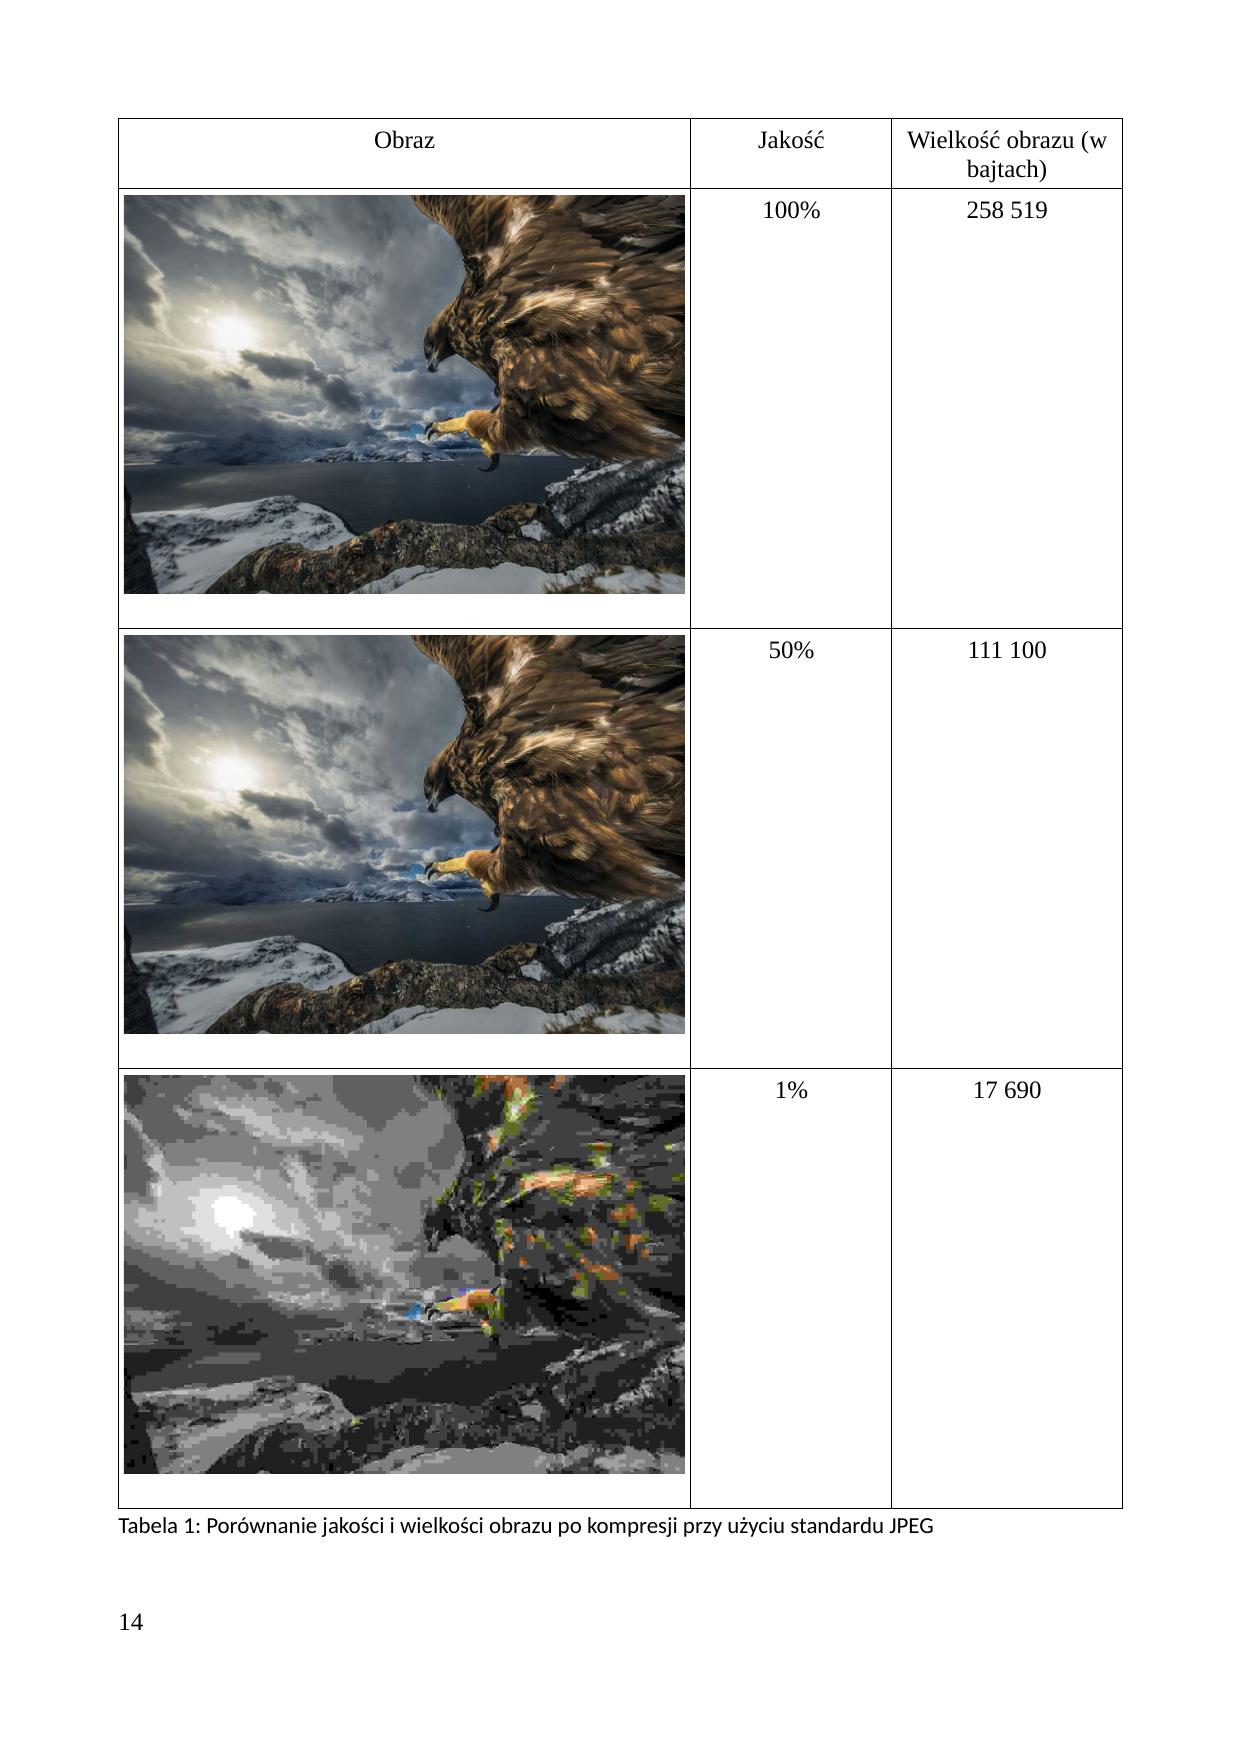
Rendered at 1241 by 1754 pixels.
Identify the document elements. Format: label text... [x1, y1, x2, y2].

table_cell 1% [691, 1069, 891, 1508]
table_cell [119, 629, 690, 1068]
table_cell 111 100 [892, 629, 1122, 1068]
picture [123, 1075, 685, 1474]
picture [123, 635, 685, 1034]
table_cell 50% [691, 629, 891, 1068]
table_cell 100% [691, 189, 891, 628]
picture [123, 195, 685, 594]
table_cell [119, 1069, 690, 1508]
text Tabela 1: Porównanie jakości i wielkości obrazu po kompresji przy użyciu standardu JPEG [118, 1509, 1122, 1539]
table_header Wielkość obrazu (w bajtach) [892, 119, 1122, 188]
table_header Obraz [119, 119, 690, 188]
table_cell 258 519 [892, 189, 1122, 628]
table_header Jakość [691, 119, 891, 188]
table_cell 17 690 [892, 1069, 1122, 1508]
table_cell [119, 189, 690, 628]
